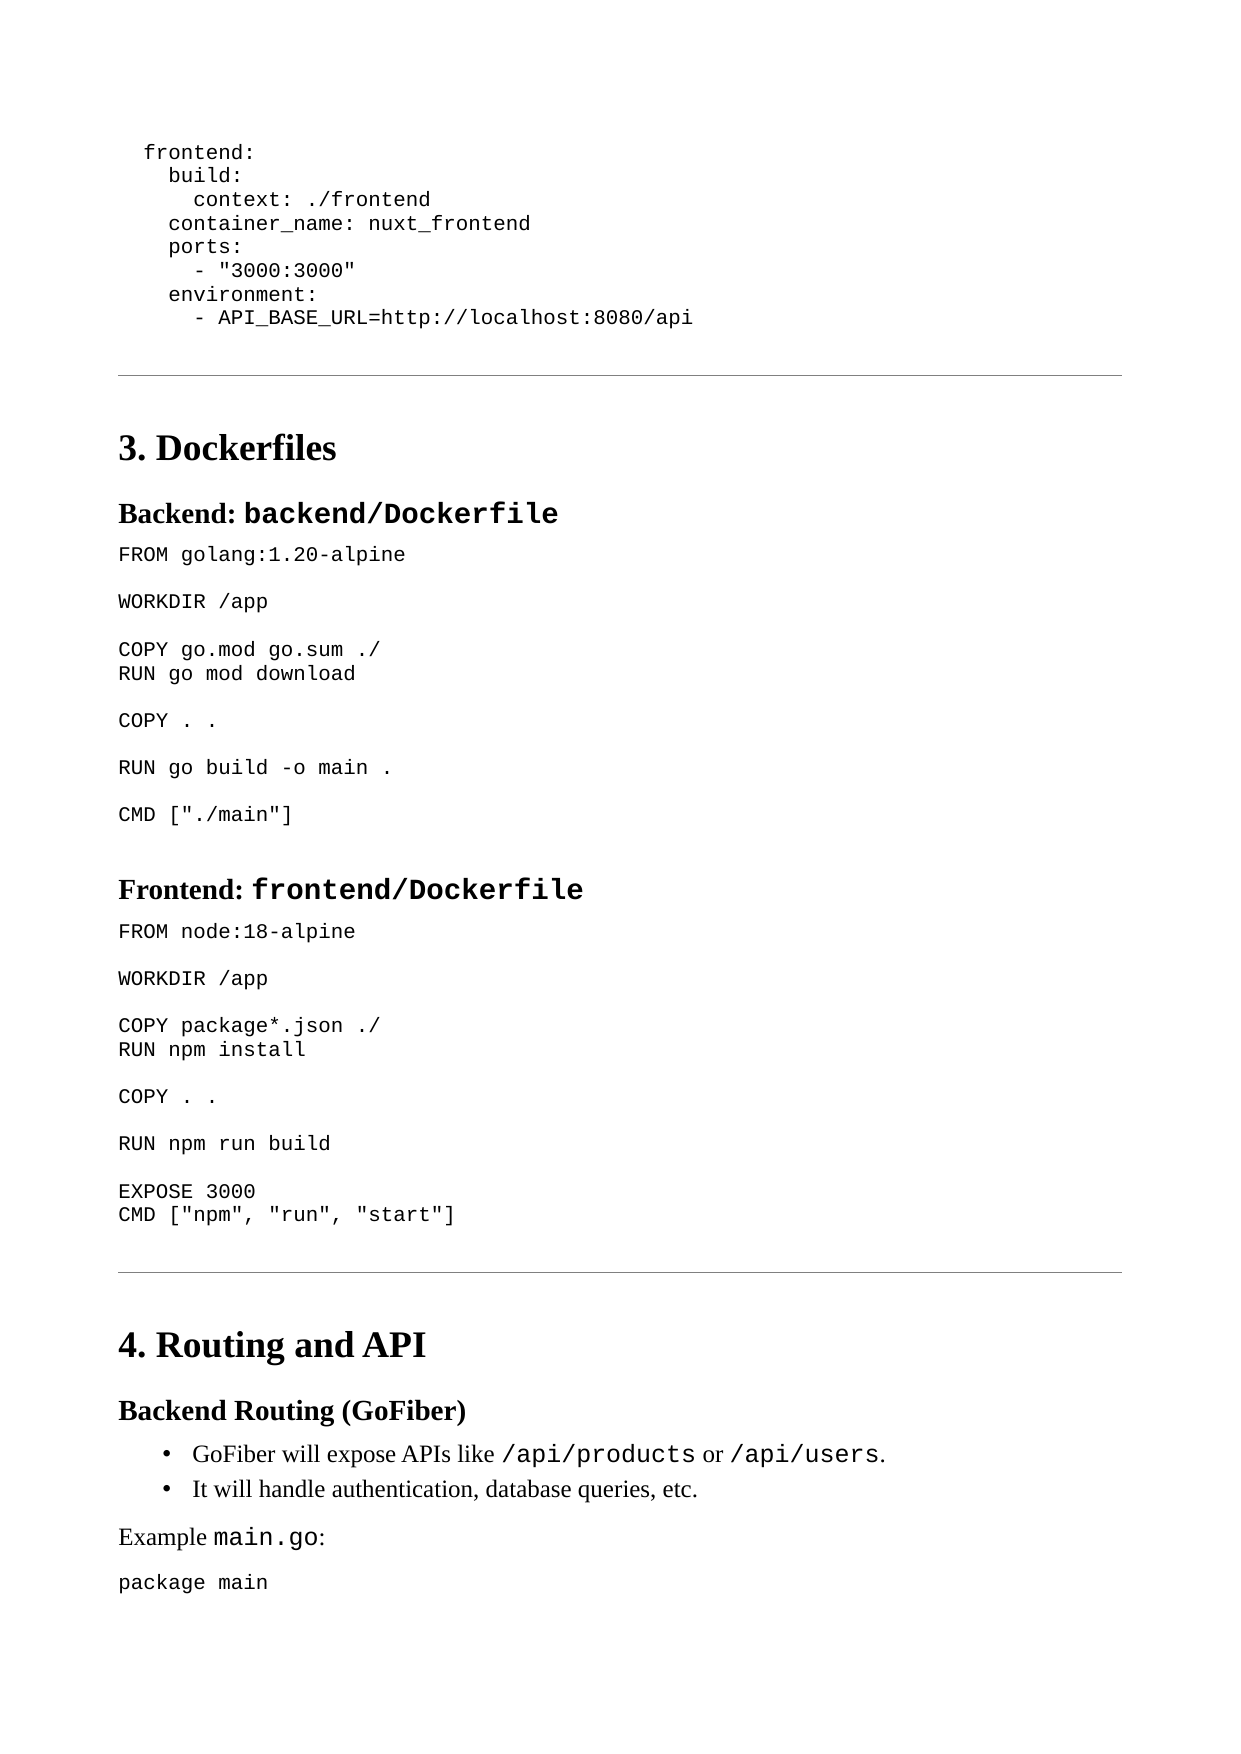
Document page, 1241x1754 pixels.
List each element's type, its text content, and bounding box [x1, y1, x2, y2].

text COPY . . [118, 1086, 1122, 1110]
text WORKDIR /app [118, 968, 1122, 992]
text COPY package*.json ./ [118, 1015, 1122, 1039]
subtitle Frontend: frontend/Dockerfile [118, 872, 1122, 908]
text RUN npm install [118, 1039, 1122, 1062]
text CMD ["npm", "run", "start"] [118, 1204, 1122, 1228]
text - API_BASE_URL=http://localhost:8080/api [118, 307, 1122, 331]
text WORKDIR /app [118, 592, 1122, 615]
list GoFiber will expose APIs like /api/products or /api/users. [162, 1439, 1122, 1470]
text context: ./frontend [118, 189, 1122, 213]
text FROM golang:1.20-alpine [118, 544, 1122, 568]
text container_name: nuxt_frontend [118, 213, 1122, 236]
text package main [118, 1572, 1122, 1596]
text build: [118, 165, 1122, 189]
text - "3000:3000" [118, 260, 1122, 284]
subtitle 3. Dockerfiles [118, 426, 1122, 469]
text RUN go mod download [118, 662, 1122, 686]
subtitle Backend: backend/Dockerfile [118, 496, 1122, 532]
text RUN npm run build [118, 1133, 1122, 1157]
text Example main.go: [118, 1522, 1122, 1553]
text COPY . . [118, 710, 1122, 733]
text ports: [118, 236, 1122, 260]
text COPY go.mod go.sum ./ [118, 639, 1122, 662]
text frontend: [118, 142, 1122, 165]
subtitle Backend Routing (GoFiber) [118, 1393, 1122, 1426]
text environment: [118, 284, 1122, 307]
text FROM node:18-alpine [118, 921, 1122, 944]
text EXPOSE 3000 [118, 1181, 1122, 1204]
text CMD ["./main"] [118, 804, 1122, 828]
text RUN go build -o main . [118, 757, 1122, 781]
list It will handle authentication, database queries, etc. [162, 1474, 1122, 1503]
subtitle 4. Routing and API [118, 1323, 1122, 1366]
